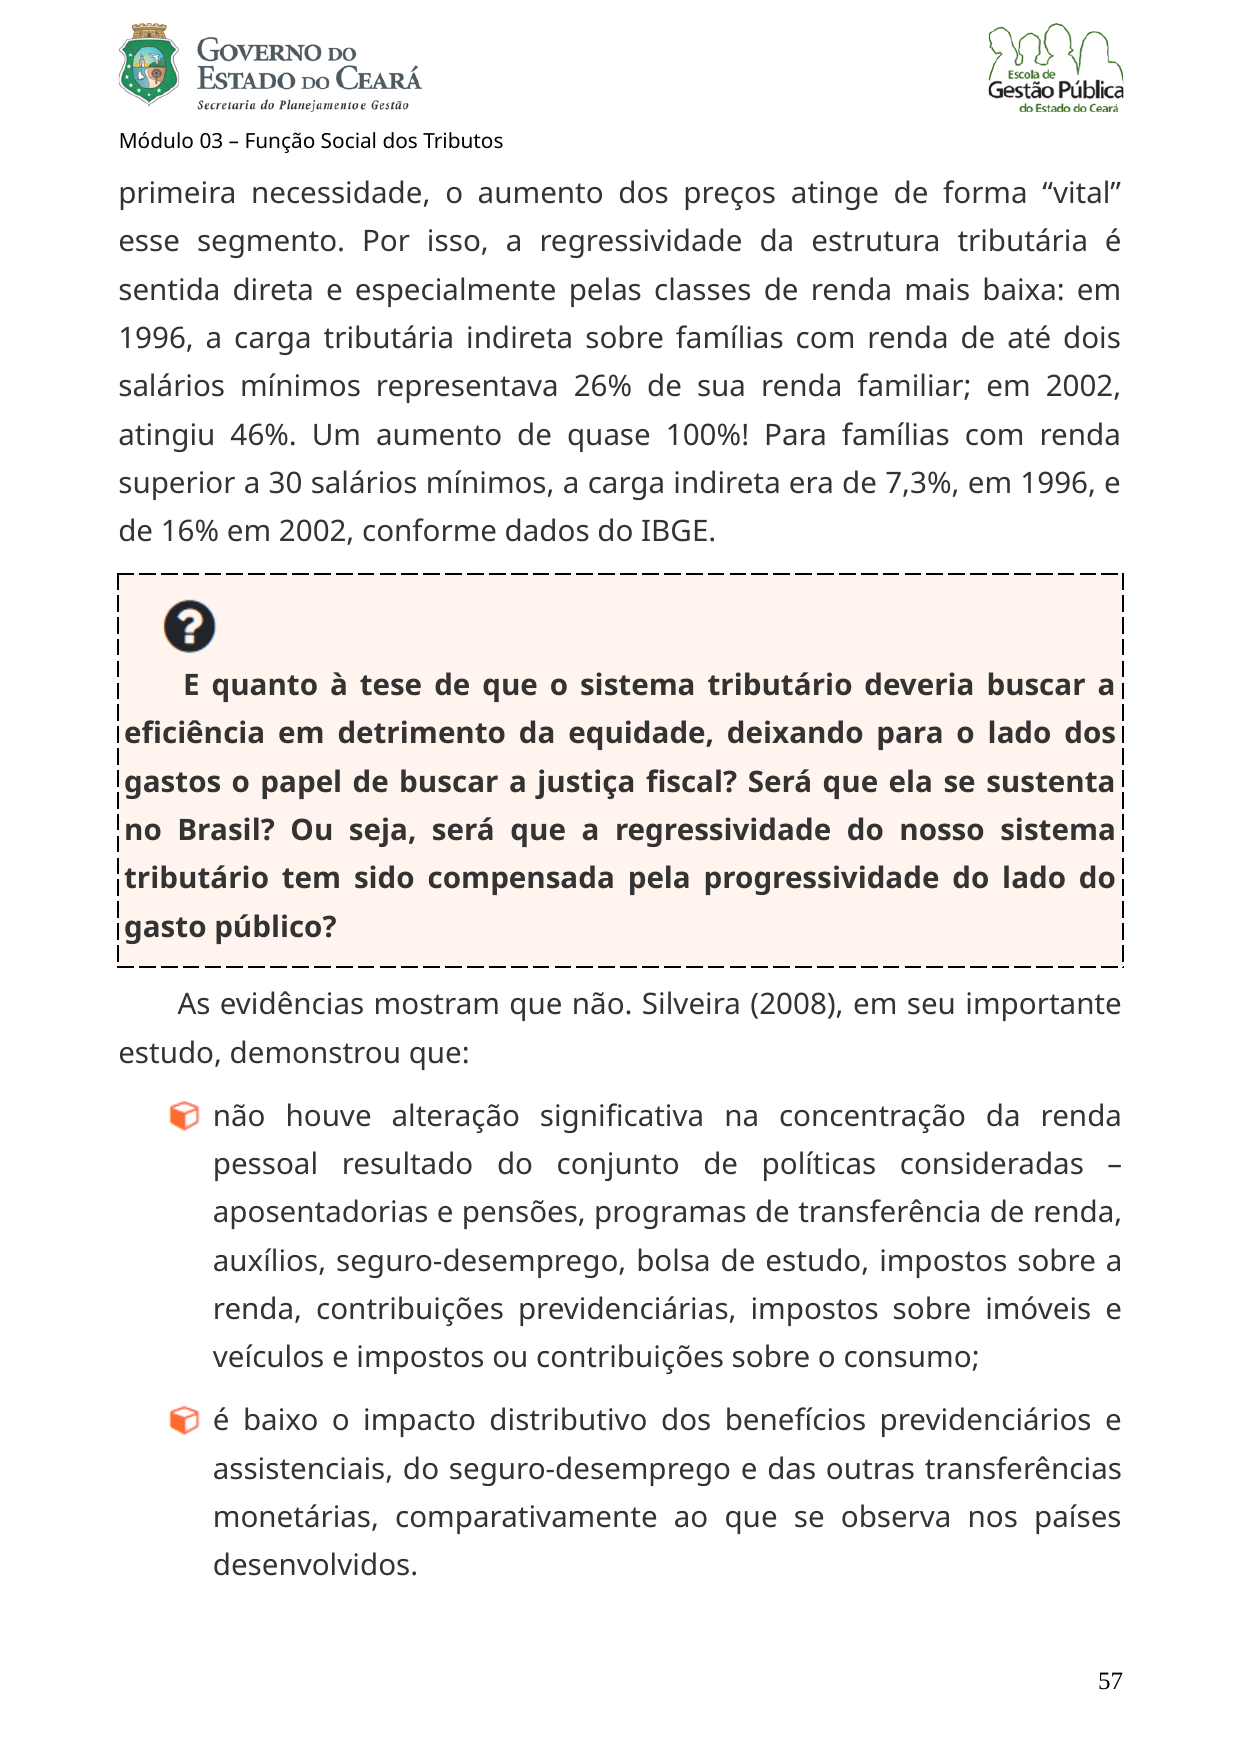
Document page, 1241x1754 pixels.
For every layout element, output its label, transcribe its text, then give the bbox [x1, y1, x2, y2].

picture [118, 23, 1124, 112]
text As evidências mostram que não. Silveira (2008), em seu importante estudo, demonstrou que: [118, 983, 1123, 1072]
picture [152, 595, 232, 661]
text primeira necessidade, o aumento dos preços atinge de forma “vital” esse segmento. Por isso, a regressividade da estrutura tributária é sentida direta e especialmente pelas classes de renda mais baixa: em 1996, a carga tributária indireta sobre famílias com renda de até dois salários mínimos representava 26% de sua renda familiar; em 2002, atingiu 46%. Um aumento de quase 100%! Para famílias com renda superior a 30 salários mínimos, a carga indireta era de 7,3%, em 1996, e de 16% em 2002, conforme dados do IBGE. [118, 172, 1123, 550]
picture [166, 1405, 203, 1435]
list é baixo o impacto distributivo dos benefícios previdenciários e assistenciais, do seguro-desemprego e das outras transferências monetárias, comparativamente ao que se observa nos países desenvolvidos. [177, 1399, 1123, 1584]
table_header E quanto à tese de que o sistema tributário deveria buscar a eficiência em detrimento da equidade, deixando para o lado dos gastos o papel de buscar a justiça fiscal? Será que ela se sustenta no Brasil? Ou seja, será que a regressividade do nosso sistema tributário tem sido compensada pela progressividade do lado do gasto público? [118, 573, 1123, 966]
list não houve alteração significativa na concentração da renda pessoal resultado do conjunto de políticas consideradas – aposentadorias e pensões, programas de transferência de renda, auxílios, seguro-desemprego, bolsa de estudo, impostos sobre a renda, contribuições previdenciárias, impostos sobre imóveis e veículos e impostos ou contribuições sobre o consumo; [177, 1094, 1123, 1376]
picture [166, 1100, 203, 1131]
